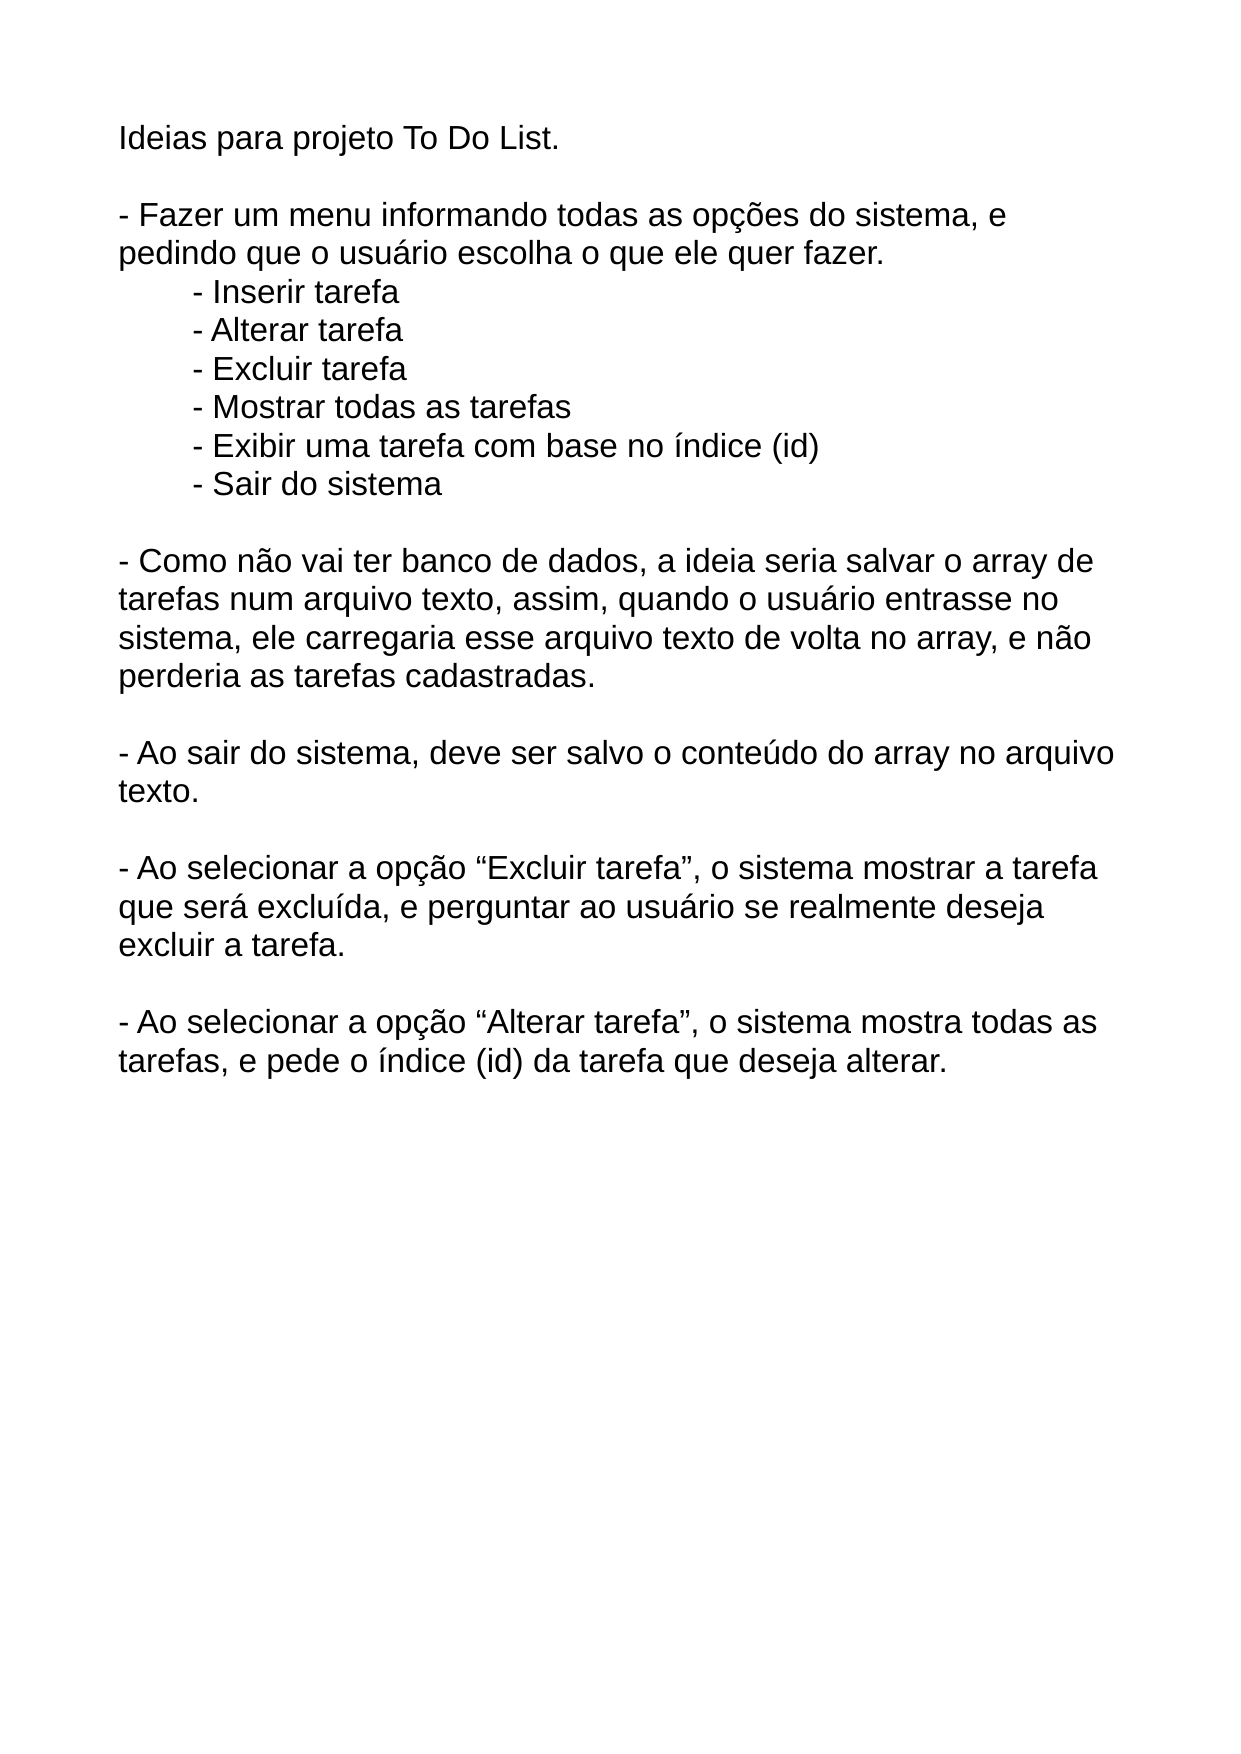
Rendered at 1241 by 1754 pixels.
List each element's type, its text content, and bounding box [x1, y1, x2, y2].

text - Ao selecionar a opção “Excluir tarefa”, o sistema mostrar a tarefa que será excluída, e perguntar ao usuário se realmente deseja excluir a tarefa. [118, 848, 1122, 964]
text - Ao sair do sistema, deve ser salvo o conteúdo do array no arquivo texto. [118, 733, 1122, 810]
text - Fazer um menu informando todas as opções do sistema, e pedindo que o usuário escolha o que ele quer fazer. [118, 195, 1122, 272]
text Ideias para projeto To Do List. [118, 118, 1122, 157]
text - Excluir tarefa [118, 349, 1122, 387]
text - Mostrar todas as tarefas [118, 387, 1122, 426]
text - Alterar tarefa [118, 310, 1122, 349]
text - Como não vai ter banco de dados, a ideia seria salvar o array de tarefas num arquivo texto, assim, quando o usuário entrasse no sistema, ele carregaria esse arquivo texto de volta no array, e não perderia as tarefas cadastradas. [118, 541, 1122, 695]
text - Sair do sistema [118, 464, 1122, 502]
text - Inserir tarefa [118, 272, 1122, 310]
text - Ao selecionar a opção “Alterar tarefa”, o sistema mostra todas as tarefas, e pede o índice (id) da tarefa que deseja alterar. [118, 1002, 1122, 1079]
text - Exibir uma tarefa com base no índice (id) [118, 426, 1122, 464]
